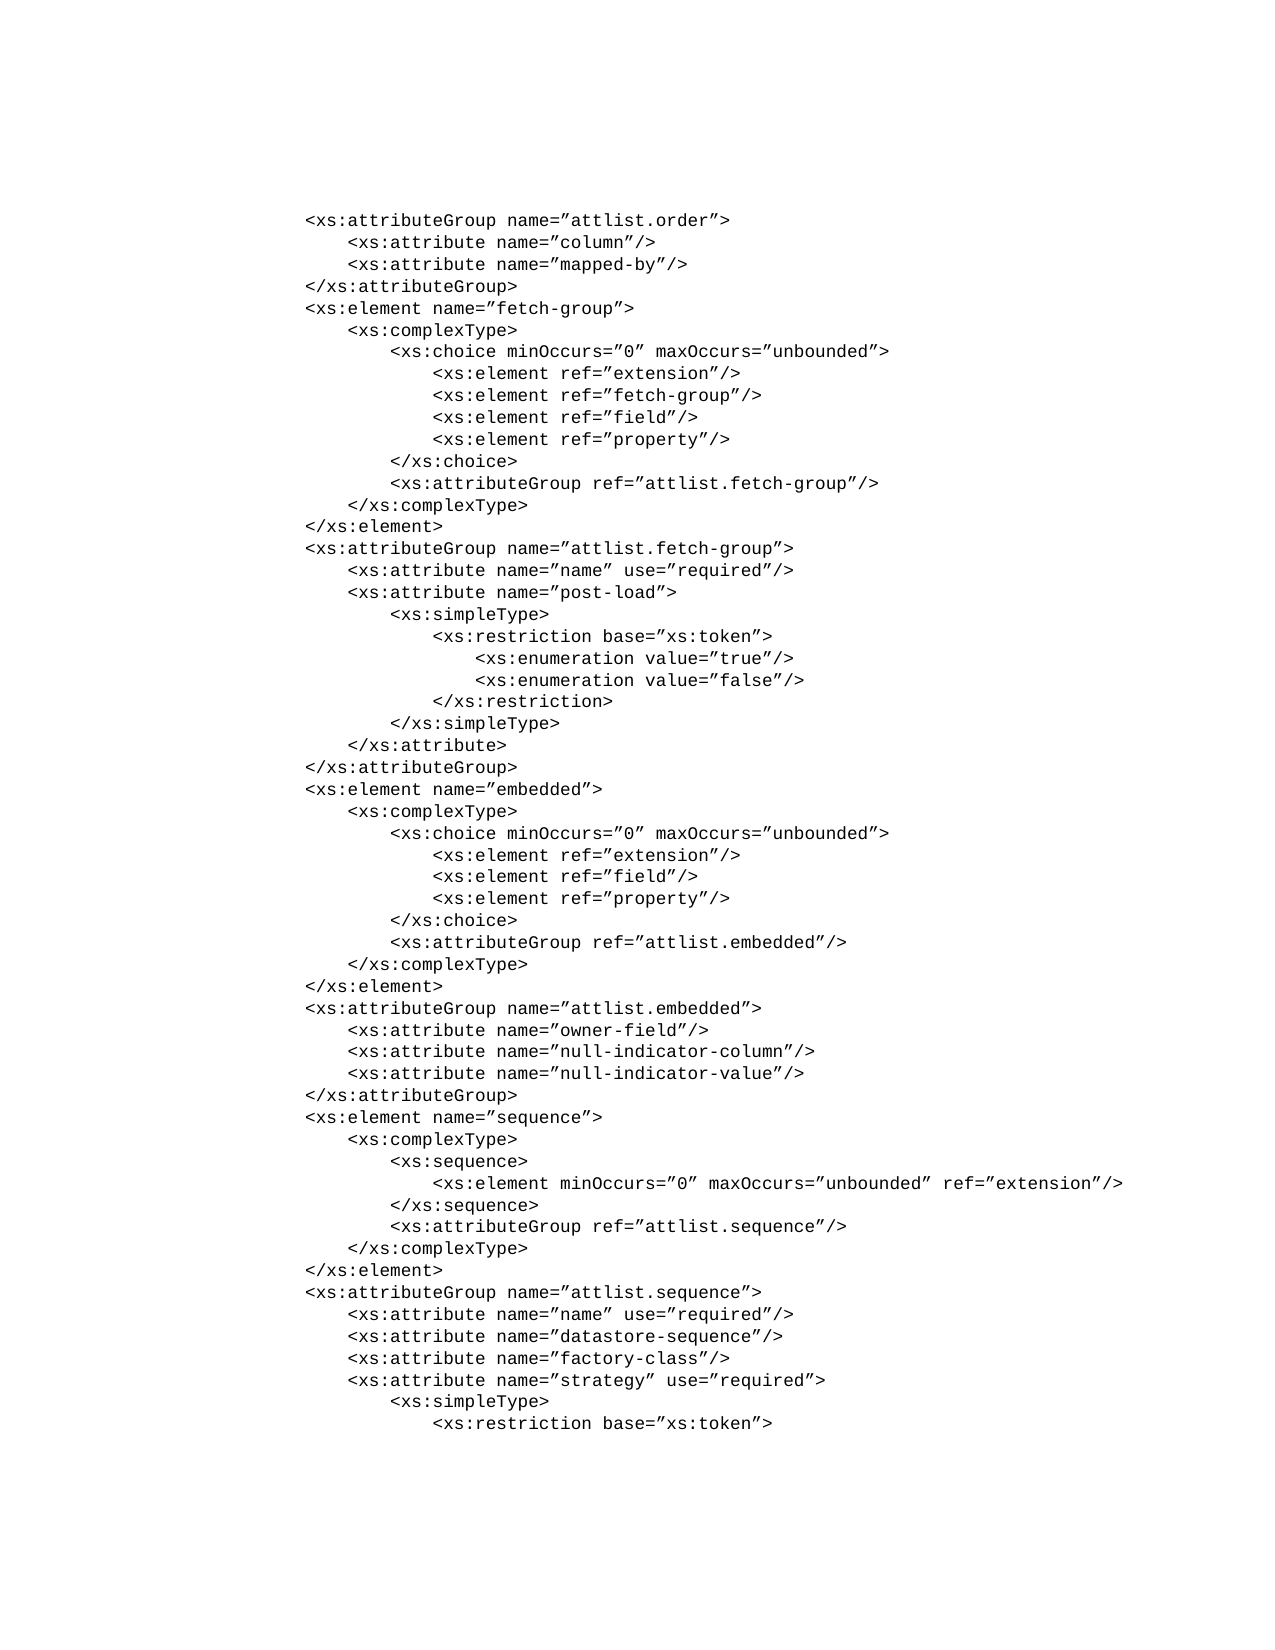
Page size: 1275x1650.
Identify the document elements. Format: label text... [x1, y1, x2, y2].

text <xs:element minOccurs=”0” maxOccurs=”unbounded” ref=”extension”/> [262, 1172, 1125, 1194]
text <xs:complexType> [262, 319, 1125, 341]
text <xs:attribute name=”mapped-by”/> [262, 254, 1125, 276]
text <xs:choice minOccurs=”0” maxOccurs=”unbounded”> [262, 822, 1125, 844]
text <xs:attributeGroup name=”attlist.embedded”> [262, 997, 1125, 1019]
text </xs:attributeGroup> [262, 757, 1125, 779]
text <xs:attributeGroup ref=”attlist.sequence”/> [262, 1216, 1125, 1238]
text </xs:element> [262, 976, 1125, 997]
text <xs:element name=”embedded”> [262, 779, 1125, 801]
text </xs:attributeGroup> [262, 1085, 1125, 1107]
text <xs:element name=”fetch-group”> [262, 297, 1125, 319]
text <xs:attributeGroup ref=”attlist.fetch-group”/> [262, 472, 1125, 494]
text </xs:attributeGroup> [262, 276, 1125, 297]
text <xs:element name=”sequence”> [262, 1107, 1125, 1129]
text <xs:element ref=”extension”/> [262, 363, 1125, 385]
text </xs:complexType> [262, 954, 1125, 976]
text <xs:sequence> [262, 1151, 1125, 1172]
text <xs:enumeration value=”false”/> [262, 669, 1125, 691]
text <xs:attribute name=”name” use=”required”/> [262, 1304, 1125, 1326]
text <xs:restriction base=”xs:token”> [262, 1413, 1125, 1435]
text <xs:attribute name=”null-indicator-column”/> [262, 1041, 1125, 1063]
text <xs:attribute name=”post-load”> [262, 582, 1125, 604]
text </xs:simpleType> [262, 713, 1125, 735]
text <xs:complexType> [262, 1129, 1125, 1151]
text <xs:element ref=”property”/> [262, 888, 1125, 910]
text <xs:attribute name=”owner-field”/> [262, 1019, 1125, 1041]
text <xs:attributeGroup name=”attlist.order”> [262, 210, 1125, 232]
text </xs:choice> [262, 451, 1125, 472]
text <xs:element ref=”extension”/> [262, 844, 1125, 866]
text </xs:element> [262, 1260, 1125, 1282]
text <xs:choice minOccurs=”0” maxOccurs=”unbounded”> [262, 341, 1125, 363]
text <xs:attributeGroup name=”attlist.sequence”> [262, 1282, 1125, 1304]
text <xs:element ref=”property”/> [262, 429, 1125, 451]
text <xs:attribute name=”column”/> [262, 232, 1125, 254]
text <xs:element ref=”fetch-group”/> [262, 385, 1125, 407]
text <xs:attribute name=”datastore-sequence”/> [262, 1326, 1125, 1347]
text </xs:element> [262, 516, 1125, 538]
text <xs:simpleType> [262, 604, 1125, 626]
text </xs:choice> [262, 910, 1125, 932]
text <xs:enumeration value=”true”/> [262, 647, 1125, 669]
text <xs:attribute name=”null-indicator-value”/> [262, 1063, 1125, 1085]
text <xs:attribute name=”strategy” use=”required”> [262, 1369, 1125, 1391]
text <xs:attribute name=”factory-class”/> [262, 1347, 1125, 1369]
text <xs:attribute name=”name” use=”required”/> [262, 560, 1125, 582]
text <xs:attributeGroup ref=”attlist.embedded”/> [262, 932, 1125, 954]
text </xs:attribute> [262, 735, 1125, 757]
text <xs:attributeGroup name=”attlist.fetch-group”> [262, 538, 1125, 560]
text <xs:complexType> [262, 801, 1125, 822]
text <xs:element ref=”field”/> [262, 866, 1125, 888]
text </xs:complexType> [262, 1238, 1125, 1260]
text <xs:restriction base=”xs:token”> [262, 626, 1125, 647]
text <xs:simpleType> [262, 1391, 1125, 1413]
text </xs:restriction> [262, 691, 1125, 713]
text </xs:complexType> [262, 494, 1125, 516]
text <xs:element ref=”field”/> [262, 407, 1125, 429]
text </xs:sequence> [262, 1194, 1125, 1216]
